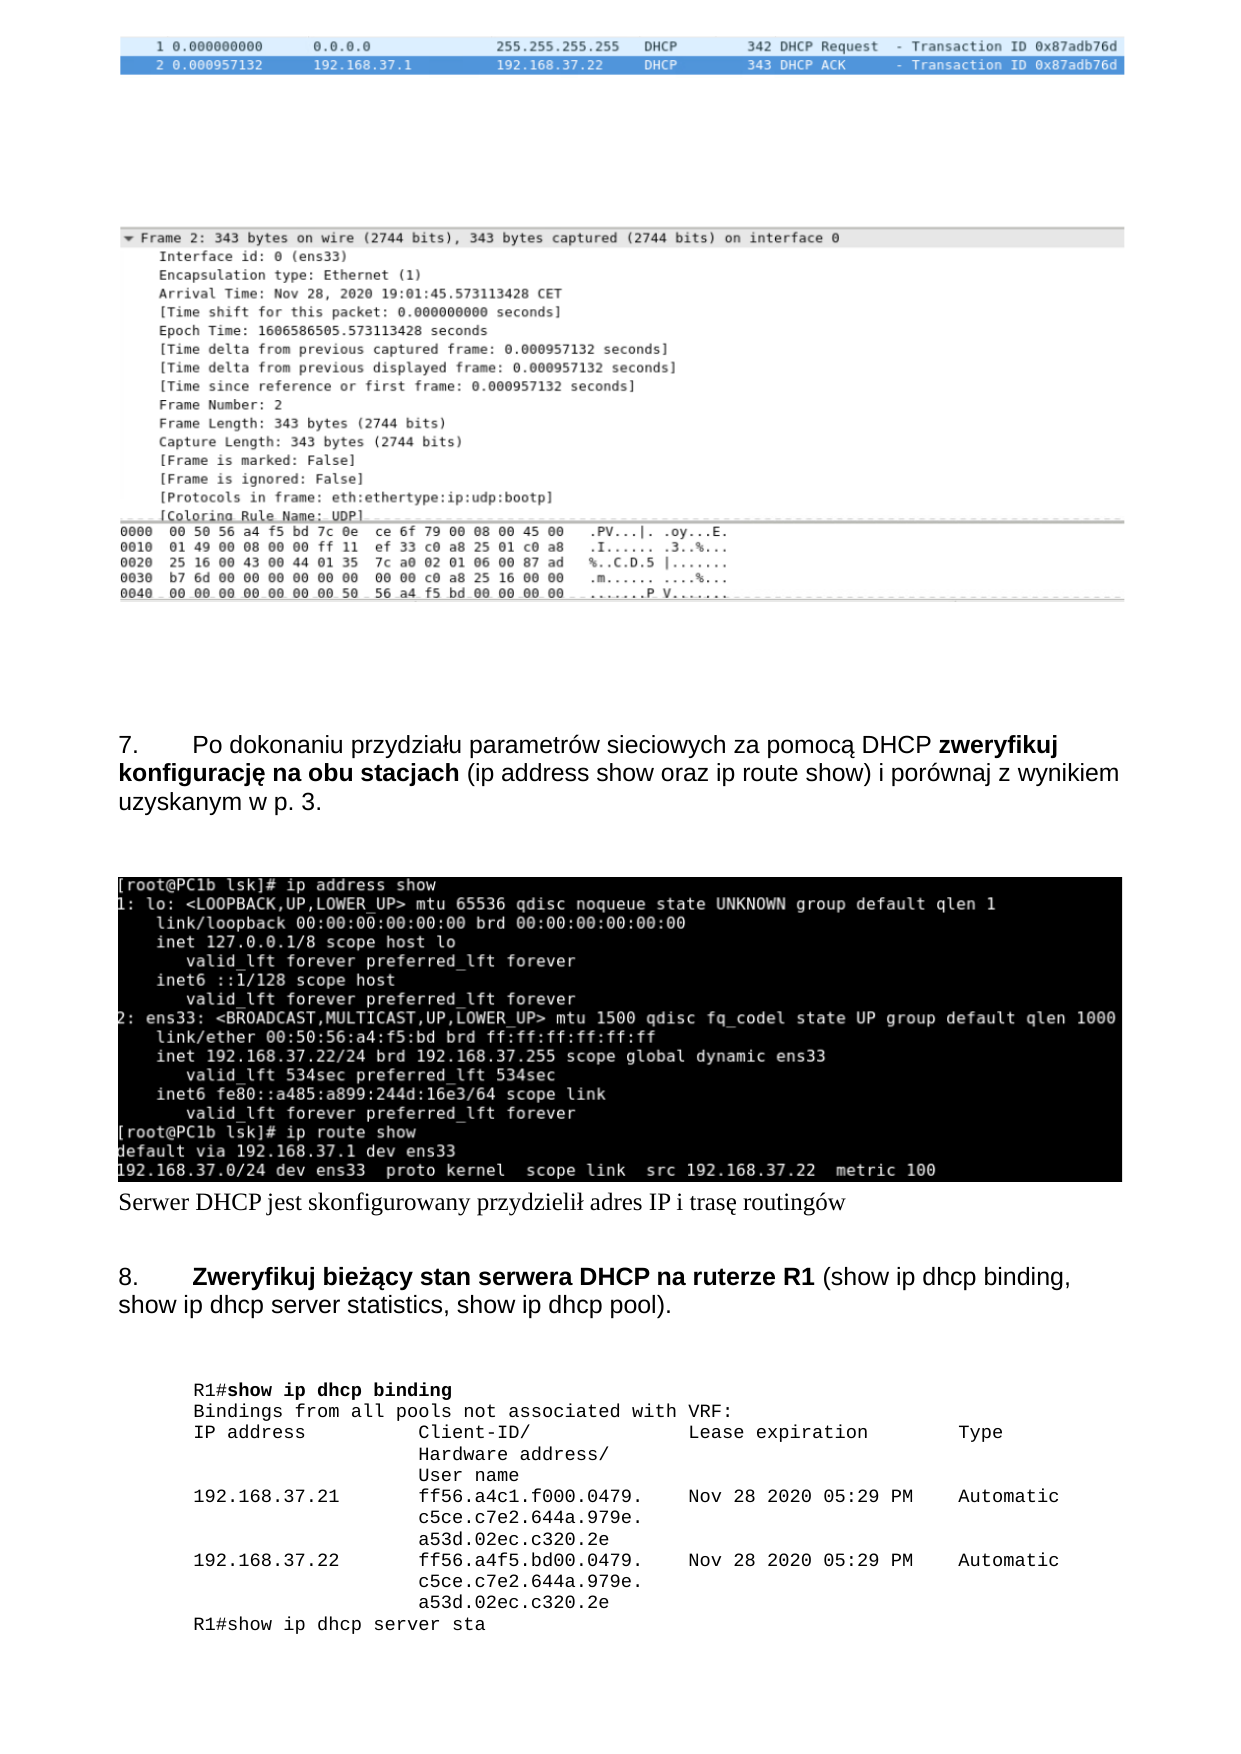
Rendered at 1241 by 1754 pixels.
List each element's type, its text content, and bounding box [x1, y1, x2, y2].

text 192.168.37.21 ff56.a4c1.f000.0479. Nov 28 2020 05:29 PM Automatic [193, 1487, 1122, 1508]
text IP address Client-ID/ Lease expiration Type [193, 1423, 1122, 1444]
text Serwer DHCP jest skonfigurowany przydzielił adres IP i trasę routingów [118, 1182, 1122, 1216]
text Hardware address/ [193, 1444, 1122, 1466]
picture [120, 36, 1125, 602]
text a53d.02ec.c320.2e [193, 1593, 1122, 1614]
text c5ce.c7e2.644a.979e. [193, 1508, 1122, 1529]
text User name [193, 1466, 1122, 1487]
subtitle Zweryfikuj bieżący stan serwera DHCP na ruterze R1 (show ip dhcp binding, show ip dhcp server statistics, show ip dhcp pool). [118, 1261, 1122, 1319]
text R1#show ip dhcp server sta [193, 1614, 1122, 1636]
text Bindings from all pools not associated with VRF: [193, 1402, 1122, 1423]
text R1#show ip dhcp binding [193, 1381, 1122, 1402]
text a53d.02ec.c320.2e [193, 1529, 1122, 1551]
text c5ce.c7e2.644a.979e. [193, 1572, 1122, 1593]
text 192.168.37.22 ff56.a4f5.bd00.0479. Nov 28 2020 05:29 PM Automatic [193, 1551, 1122, 1572]
subtitle Po dokonaniu przydziału parametrów sieciowych za pomocą DHCP zweryfikuj konfigurację na obu stacjach (ip address show oraz ip route show) i porównaj z wynikiem uzyskanym w p. 3. [118, 730, 1122, 816]
picture [118, 877, 1123, 1182]
